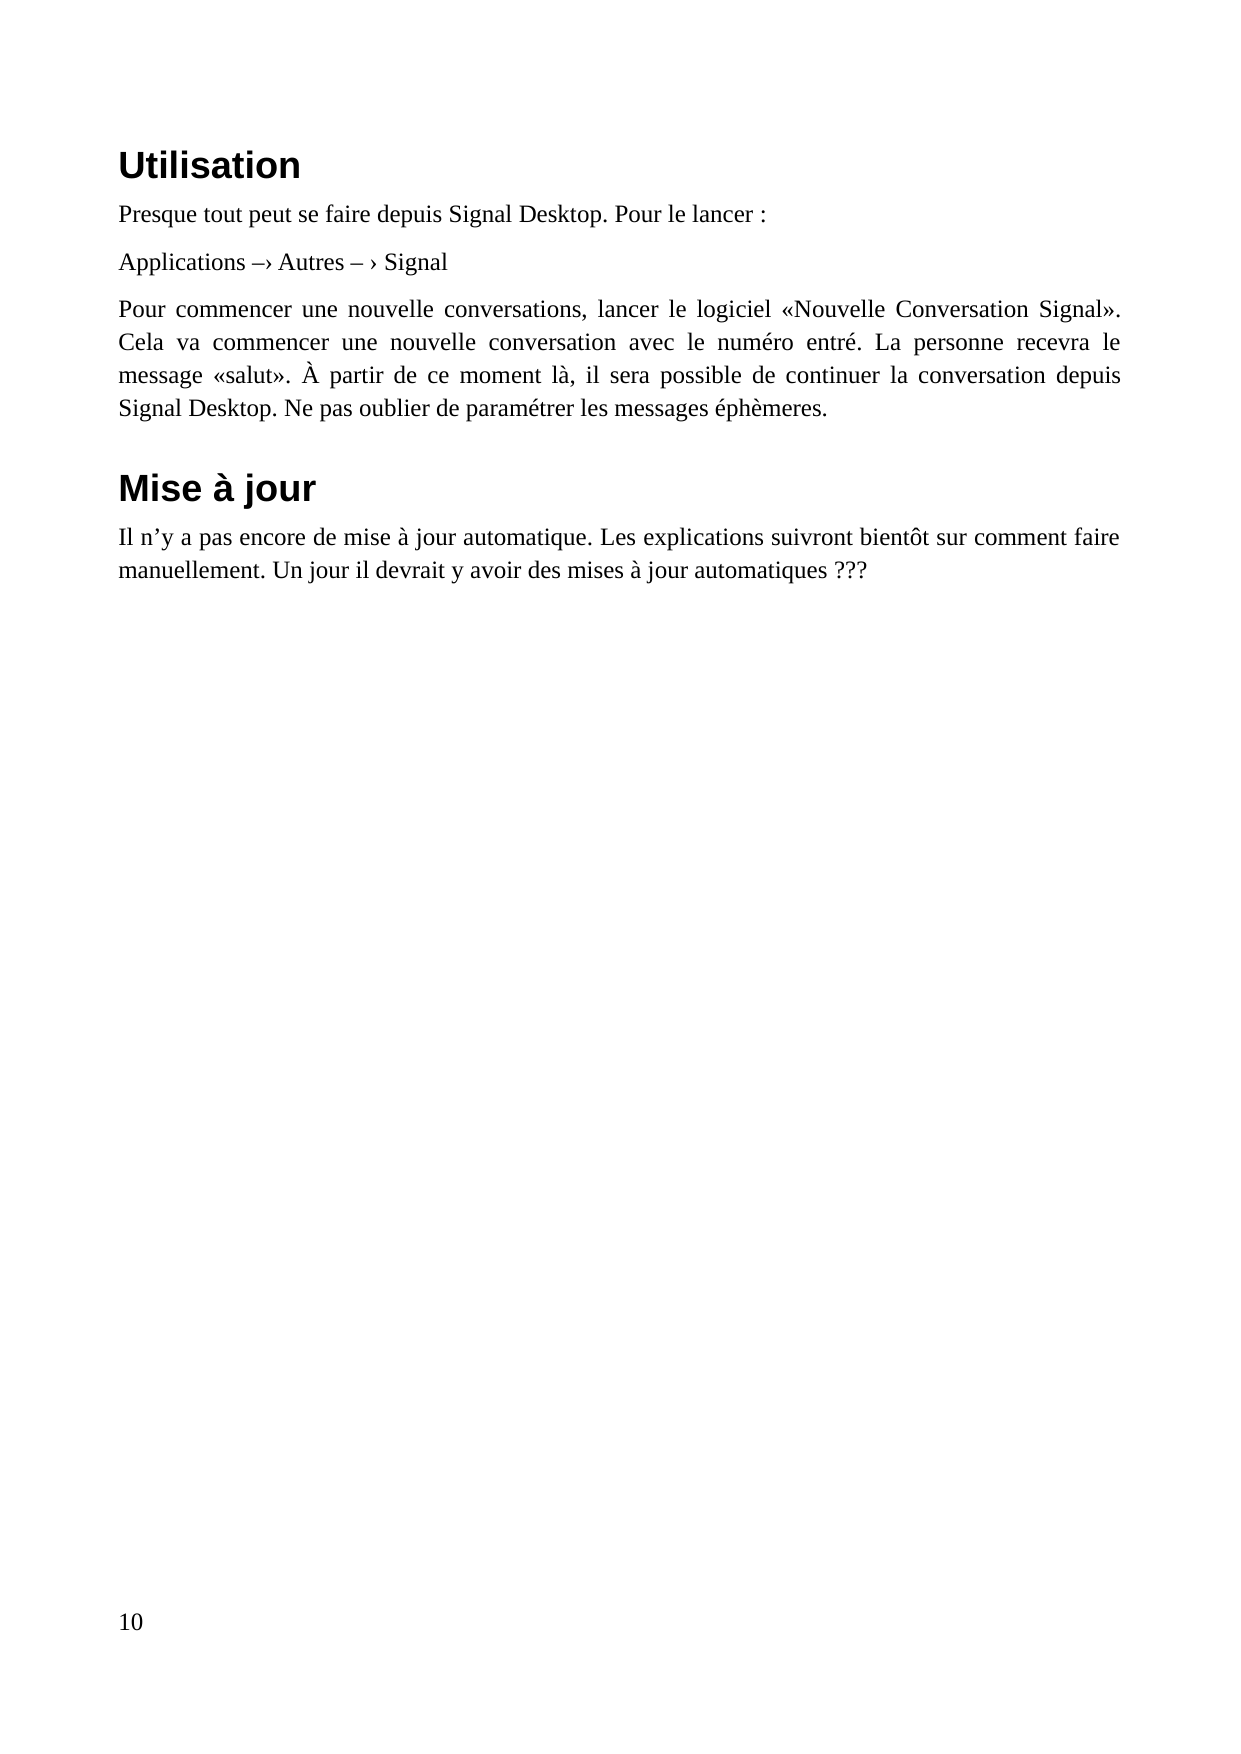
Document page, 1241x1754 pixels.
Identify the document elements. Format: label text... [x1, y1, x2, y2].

text Applications –› Autres – › Signal [118, 247, 1122, 276]
text Pour commencer une nouvelle conversations, lancer le logiciel «Nouvelle Conversation Signal». Cela va commencer une nouvelle conversation avec le numéro entré. La personne recevra le message «salut». À partir de ce moment là, il sera possible de continuer la conversation depuis Signal Desktop. Ne pas oublier de paramétrer les messages éphèmeres. [118, 294, 1122, 422]
subtitle Mise à jour [118, 466, 1122, 510]
subtitle Utilisation [118, 143, 1122, 187]
text Il n’y a pas encore de mise à jour automatique. Les explications suivront bientôt sur comment faire manuellement. Un jour il devrait y avoir des mises à jour automatiques ??? [118, 522, 1122, 584]
text Presque tout peut se faire depuis Signal Desktop. Pour le lancer : [118, 199, 1122, 228]
